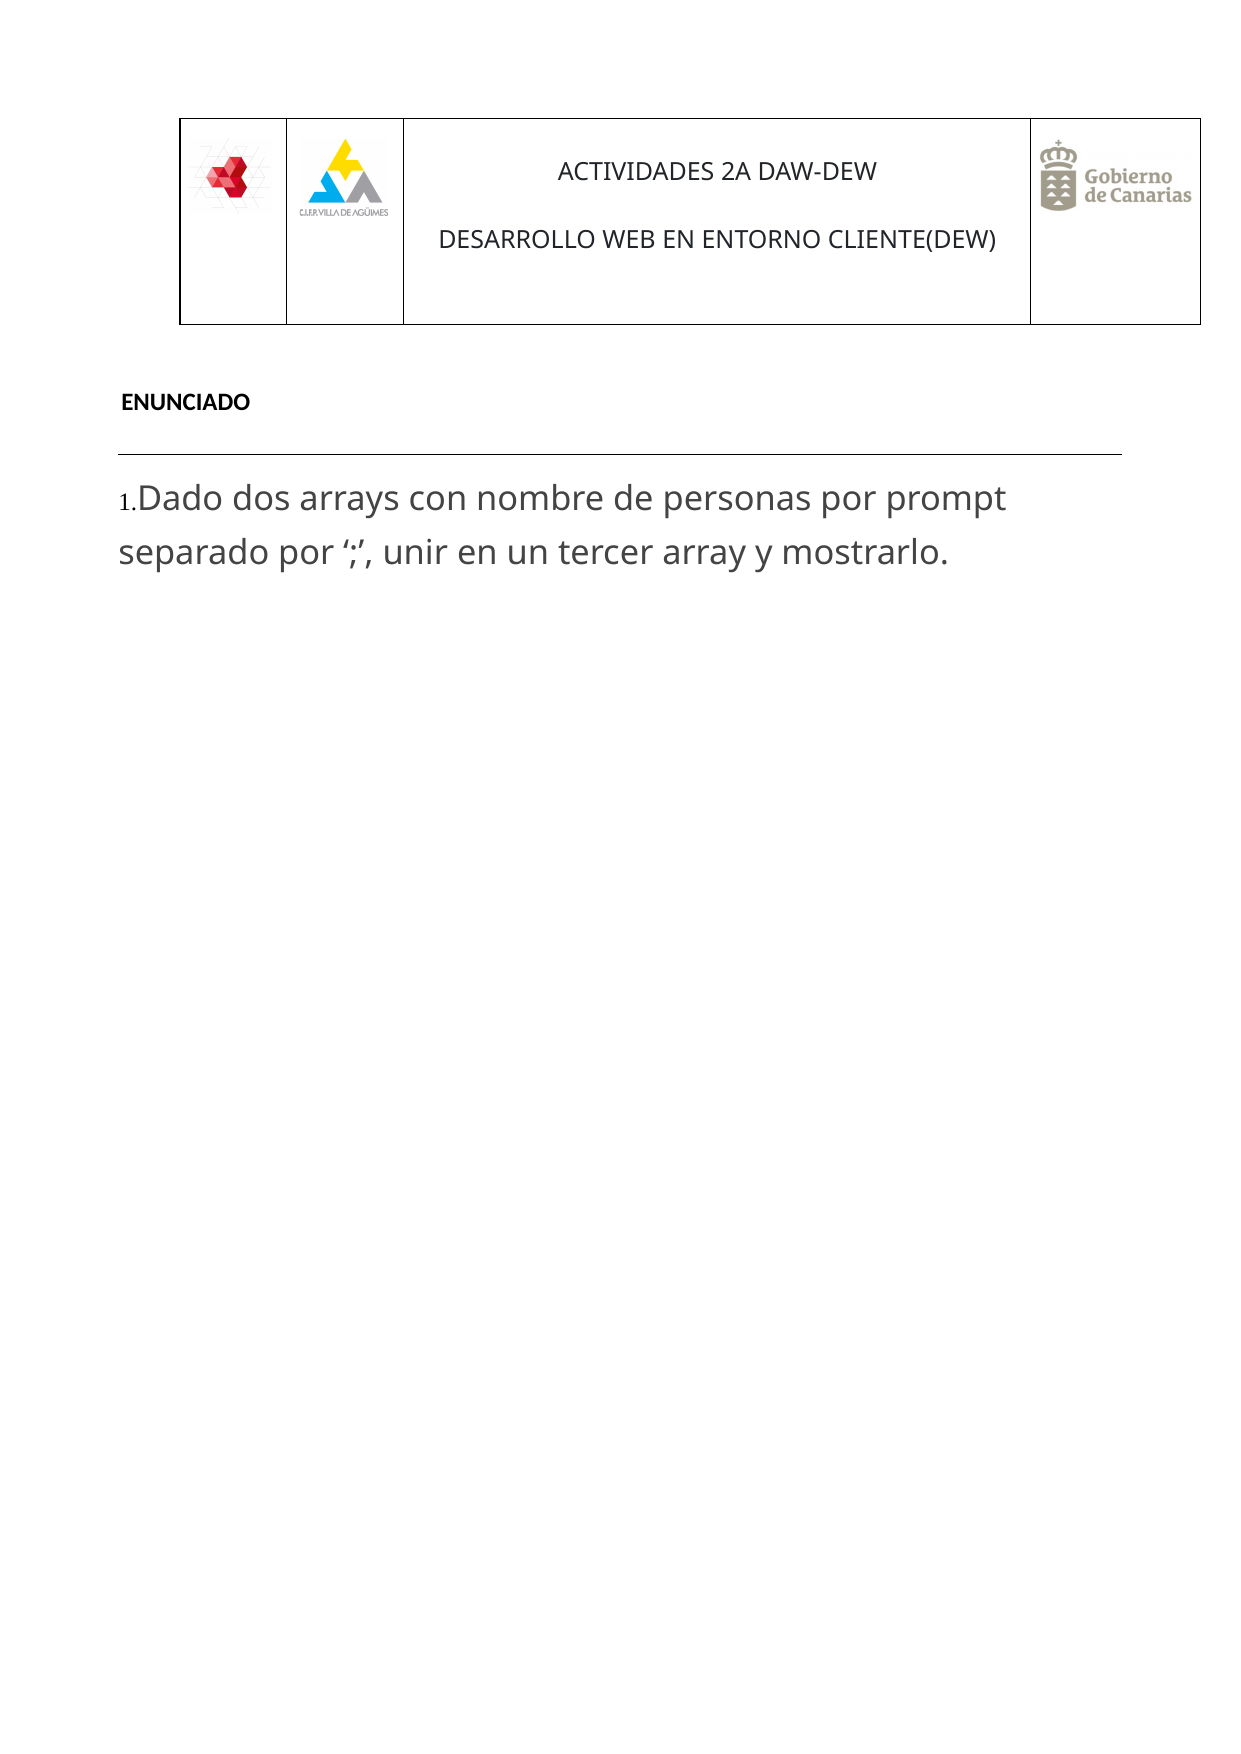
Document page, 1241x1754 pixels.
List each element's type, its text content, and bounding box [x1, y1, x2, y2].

text ENUNCIADO [118, 384, 1122, 417]
picture [1037, 137, 1193, 212]
list Dado dos arrays con nombre de personas por prompt separado por ‘;’, unir en un tercer array y mostrarlo. [118, 474, 1122, 574]
picture [299, 138, 389, 217]
picture [187, 138, 273, 214]
